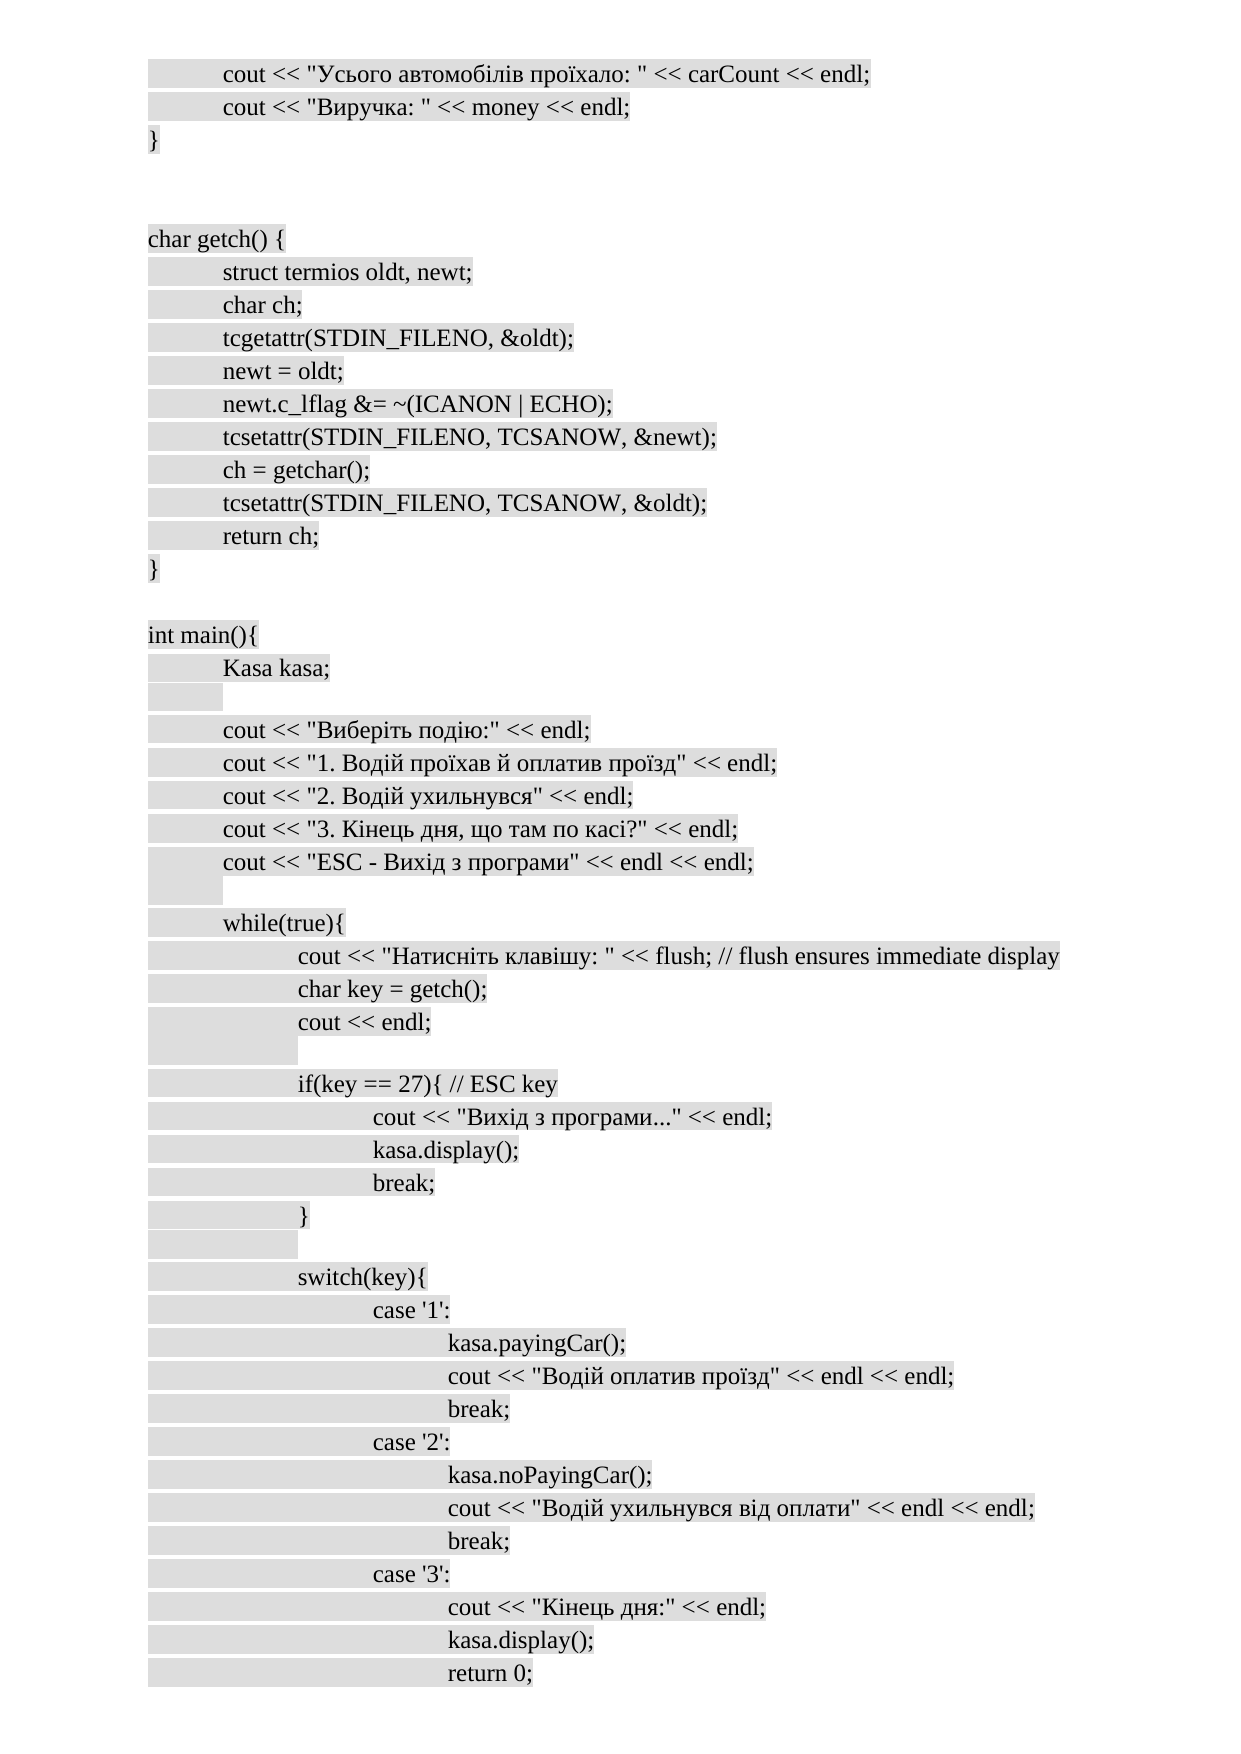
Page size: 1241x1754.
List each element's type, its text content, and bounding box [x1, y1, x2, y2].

text Kasa kasa; [148, 653, 1181, 682]
text newt.c_lflag &= ~(ICANON | ECHO); [148, 389, 1181, 418]
text tcsetattr(STDIN_FILENO, TCSANOW, &newt); [148, 422, 1181, 451]
text break; [148, 1394, 1181, 1423]
text } [148, 1201, 1181, 1229]
text if(key == 27){ // ESC key [148, 1069, 1181, 1097]
text while(true){ [148, 908, 1181, 937]
text cout << "Виберіть подію:" << endl; [148, 715, 1181, 743]
text tcgetattr(STDIN_FILENO, &oldt); [148, 323, 1181, 352]
text kasa.display(); [148, 1625, 1181, 1654]
text case '2': [148, 1427, 1181, 1456]
text cout << "Натисніть клавішу: " << flush; // flush ensures immediate display [148, 941, 1181, 970]
text return 0; [148, 1658, 1181, 1687]
text switch(key){ [148, 1262, 1181, 1291]
text cout << "Кінець дня:" << endl; [148, 1592, 1181, 1621]
text char getch() { [148, 224, 1181, 253]
text newt = oldt; [148, 356, 1181, 385]
text cout << "3. Кінець дня, що там по касі?" << endl; [148, 814, 1181, 843]
text struct termios oldt, newt; [148, 257, 1181, 286]
text break; [148, 1526, 1181, 1555]
text } [148, 554, 1181, 583]
text cout << "Вихід з програми..." << endl; [148, 1102, 1181, 1130]
text break; [148, 1168, 1181, 1196]
text kasa.payingCar(); [148, 1328, 1181, 1357]
text case '3': [148, 1559, 1181, 1588]
text char key = getch(); [148, 974, 1181, 1003]
text case '1': [148, 1295, 1181, 1324]
text int main(){ [148, 620, 1181, 649]
text ch = getchar(); [148, 455, 1181, 484]
text cout << "1. Водій проїхав й оплатив проїзд" << endl; [148, 748, 1181, 777]
text return ch; [148, 521, 1181, 550]
text cout << endl; [148, 1007, 1181, 1036]
text cout << "Усього автомобілів проїхало: " << carCount << endl; [148, 59, 1181, 88]
text cout << "2. Водій ухильнувся" << endl; [148, 781, 1181, 809]
text tcsetattr(STDIN_FILENO, TCSANOW, &oldt); [148, 488, 1181, 517]
text char ch; [148, 290, 1181, 319]
text cout << "ESC - Вихід з програми" << endl << endl; [148, 847, 1181, 876]
text cout << "Водій ухильнувся від оплати" << endl << endl; [148, 1493, 1181, 1522]
text kasa.noPayingCar(); [148, 1460, 1181, 1489]
text } [148, 125, 1181, 154]
text kasa.display(); [148, 1135, 1181, 1163]
text cout << "Виручка: " << money << endl; [148, 92, 1181, 121]
text cout << "Водій оплатив проїзд" << endl << endl; [148, 1361, 1181, 1390]
